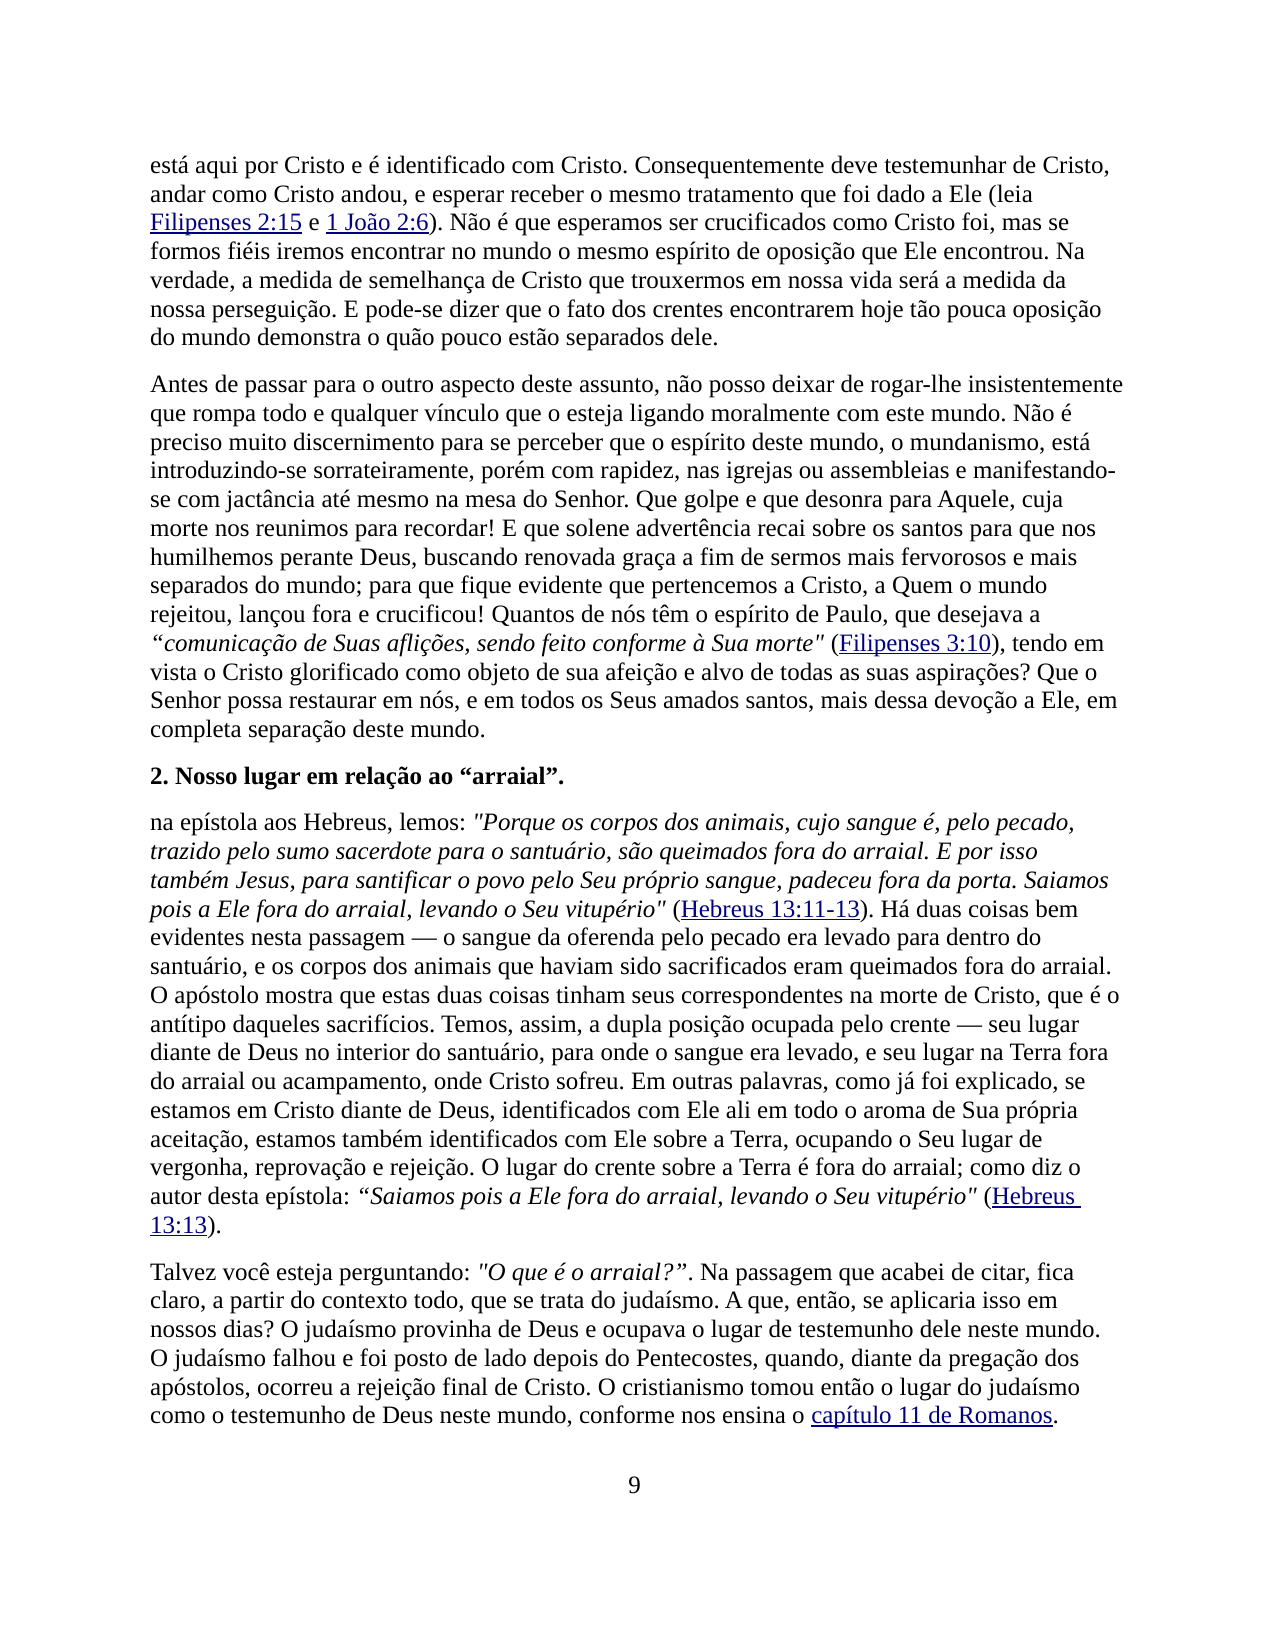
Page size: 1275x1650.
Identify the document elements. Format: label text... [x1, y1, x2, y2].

text 2. Nosso lugar em relação ao “arraial”. [150, 761, 1125, 789]
text está aqui por Cristo e é identificado com Cristo. Consequentemente deve testemunhar de Cristo, andar como Cristo andou, e esperar receber o mesmo tratamento que foi dado a Ele (leia Filipenses 2:15 e 1 João 2:6). Não é que esperamos ser crucificados como Cristo foi, mas se formos fiéis iremos encontrar no mundo o mesmo espírito de oposição que Ele encontrou. Na verdade, a medida de semelhança de Cristo que trouxermos em nossa vida será a medida da nossa perseguição. E pode-se dizer que o fato dos crentes encontrarem hoje tão pouca oposição do mundo demonstra o quão pouco estão separados dele. [150, 150, 1125, 351]
text Talvez você esteja perguntando: "O que é o arraial?”. Na passagem que acabei de citar, fica claro, a partir do contexto todo, que se trata do judaísmo. A que, então, se aplicaria isso em nossos dias? O judaísmo provinha de Deus e ocupava o lugar de testemunho dele neste mundo. O judaísmo falhou e foi posto de lado depois do Pentecostes, quando, diante da pregação dos apóstolos, ocorreu a rejeição final de Cristo. O cristianismo tomou então o lugar do judaísmo como o testemunho de Deus neste mundo, conforme nos ensina o capítulo 11 de Romanos. [150, 1257, 1125, 1429]
text na epístola aos Hebreus, lemos: "Porque os corpos dos animais, cujo sangue é, pelo pecado, trazido pelo sumo sacerdote para o santuário, são queimados fora do arraial. E por isso também Jesus, para santificar o povo pelo Seu próprio sangue, padeceu fora da porta. Saiamos pois a Ele fora do arraial, levando o Seu vitupério" (Hebreus 13:11-13). Há duas coisas bem evidentes nesta passagem — o sangue da oferenda pelo pecado era levado para dentro do santuário, e os corpos dos animais que haviam sido sacrificados eram queimados fora do arraial. O apóstolo mostra que estas duas coisas tinham seus correspondentes na morte de Cristo, que é o antítipo daqueles sacrifícios. Temos, assim, a dupla posição ocupada pelo crente — seu lugar diante de Deus no interior do santuário, para onde o sangue era levado, e seu lugar na Terra fora do arraial ou acampamento, onde Cristo sofreu. Em outras palavras, como já foi explicado, se estamos em Cristo diante de Deus, identificados com Ele ali em todo o aroma de Sua própria aceitação, estamos também identificados com Ele sobre a Terra, ocupando o Seu lugar de vergonha, reprovação e rejeição. O lugar do crente sobre a Terra é fora do arraial; como diz o autor desta epístola: “Saiamos pois a Ele fora do arraial, levando o Seu vitupério" (Hebreus 13:13). [150, 807, 1125, 1239]
text Antes de passar para o outro aspecto deste assunto, não posso deixar de rogar-lhe insistentemente que rompa todo e qualquer vínculo que o esteja ligando moralmente com este mundo. Não é preciso muito discernimento para se perceber que o espírito deste mundo, o mundanismo, está introduzindo-se sorrateiramente, porém com rapidez, nas igrejas ou assembleias e manifestando-se com jactância até mesmo na mesa do Senhor. Que golpe e que desonra para Aquele, cuja morte nos reunimos para recordar! E que solene advertência recai sobre os santos para que nos humilhemos perante Deus, buscando renovada graça a fim de sermos mais fervorosos e mais separados do mundo; para que fique evidente que pertencemos a Cristo, a Quem o mundo rejeitou, lançou fora e crucificou! Quantos de nós têm o espírito de Paulo, que desejava a “comunicação de Suas aflições, sendo feito conforme à Sua morte" (Filipenses 3:10), tendo em vista o Cristo glorificado como objeto de sua afeição e alvo de todas as suas aspirações? Que o Senhor possa restaurar em nós, e em todos os Seus amados santos, mais dessa devoção a Ele, em completa separação deste mundo. [150, 369, 1125, 743]
